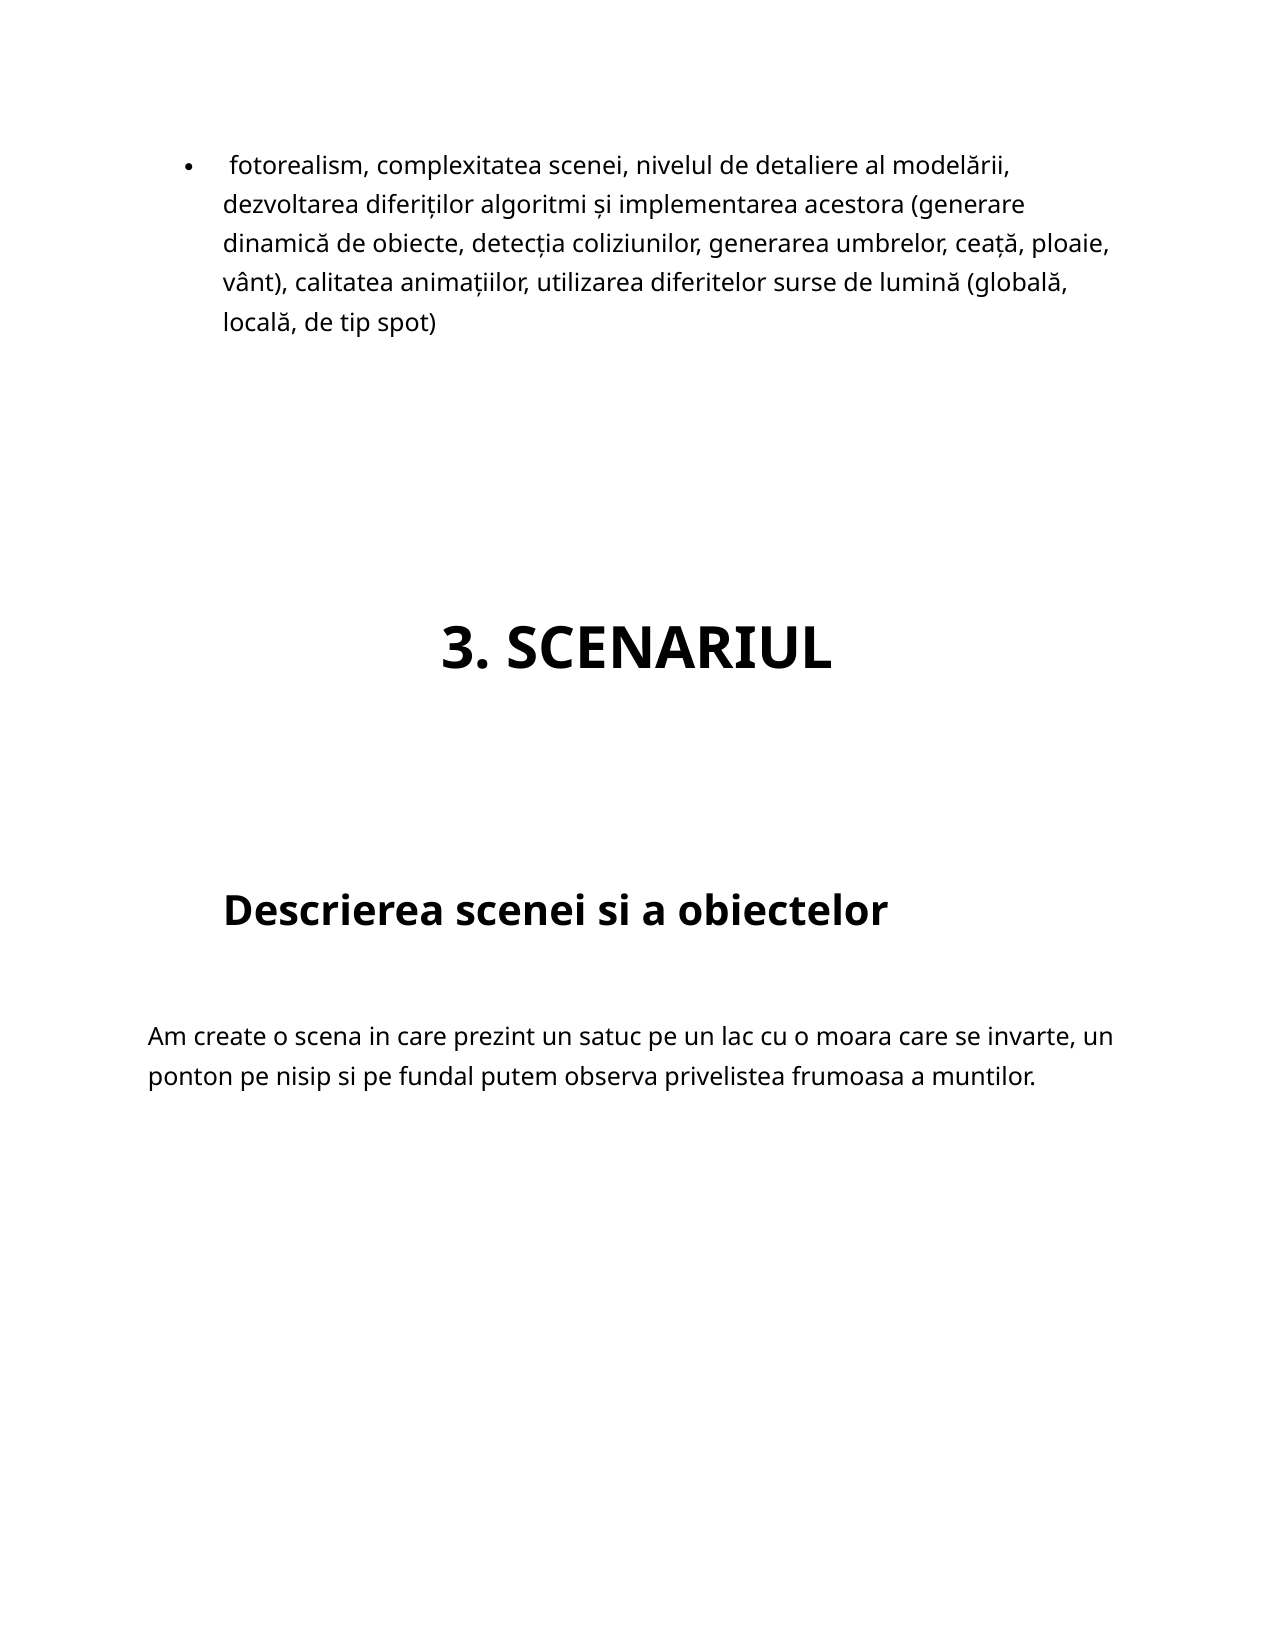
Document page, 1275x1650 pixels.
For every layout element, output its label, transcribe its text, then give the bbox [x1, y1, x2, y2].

list fotorealism, complexitatea scenei, nivelul de detaliere al modelării, dezvoltarea diferiților algoritmi și implementarea acestora (generare dinamică de obiecte, detecția coliziunilor, generarea umbrelor, ceață, ploaie, vânt), calitatea animațiilor, utilizarea diferitelor surse de lumină (globală, locală, de tip spot) [185, 148, 1127, 338]
text Am create o scena in care prezint un satuc pe un lac cu o moara care se invarte, un ponton pe nisip si pe fundal putem observa privelistea frumoasa a muntilor. [148, 1019, 1127, 1092]
text Descrierea scenei si a obiectelor [148, 881, 1127, 938]
text 3. SCENARIUL [148, 606, 1127, 685]
